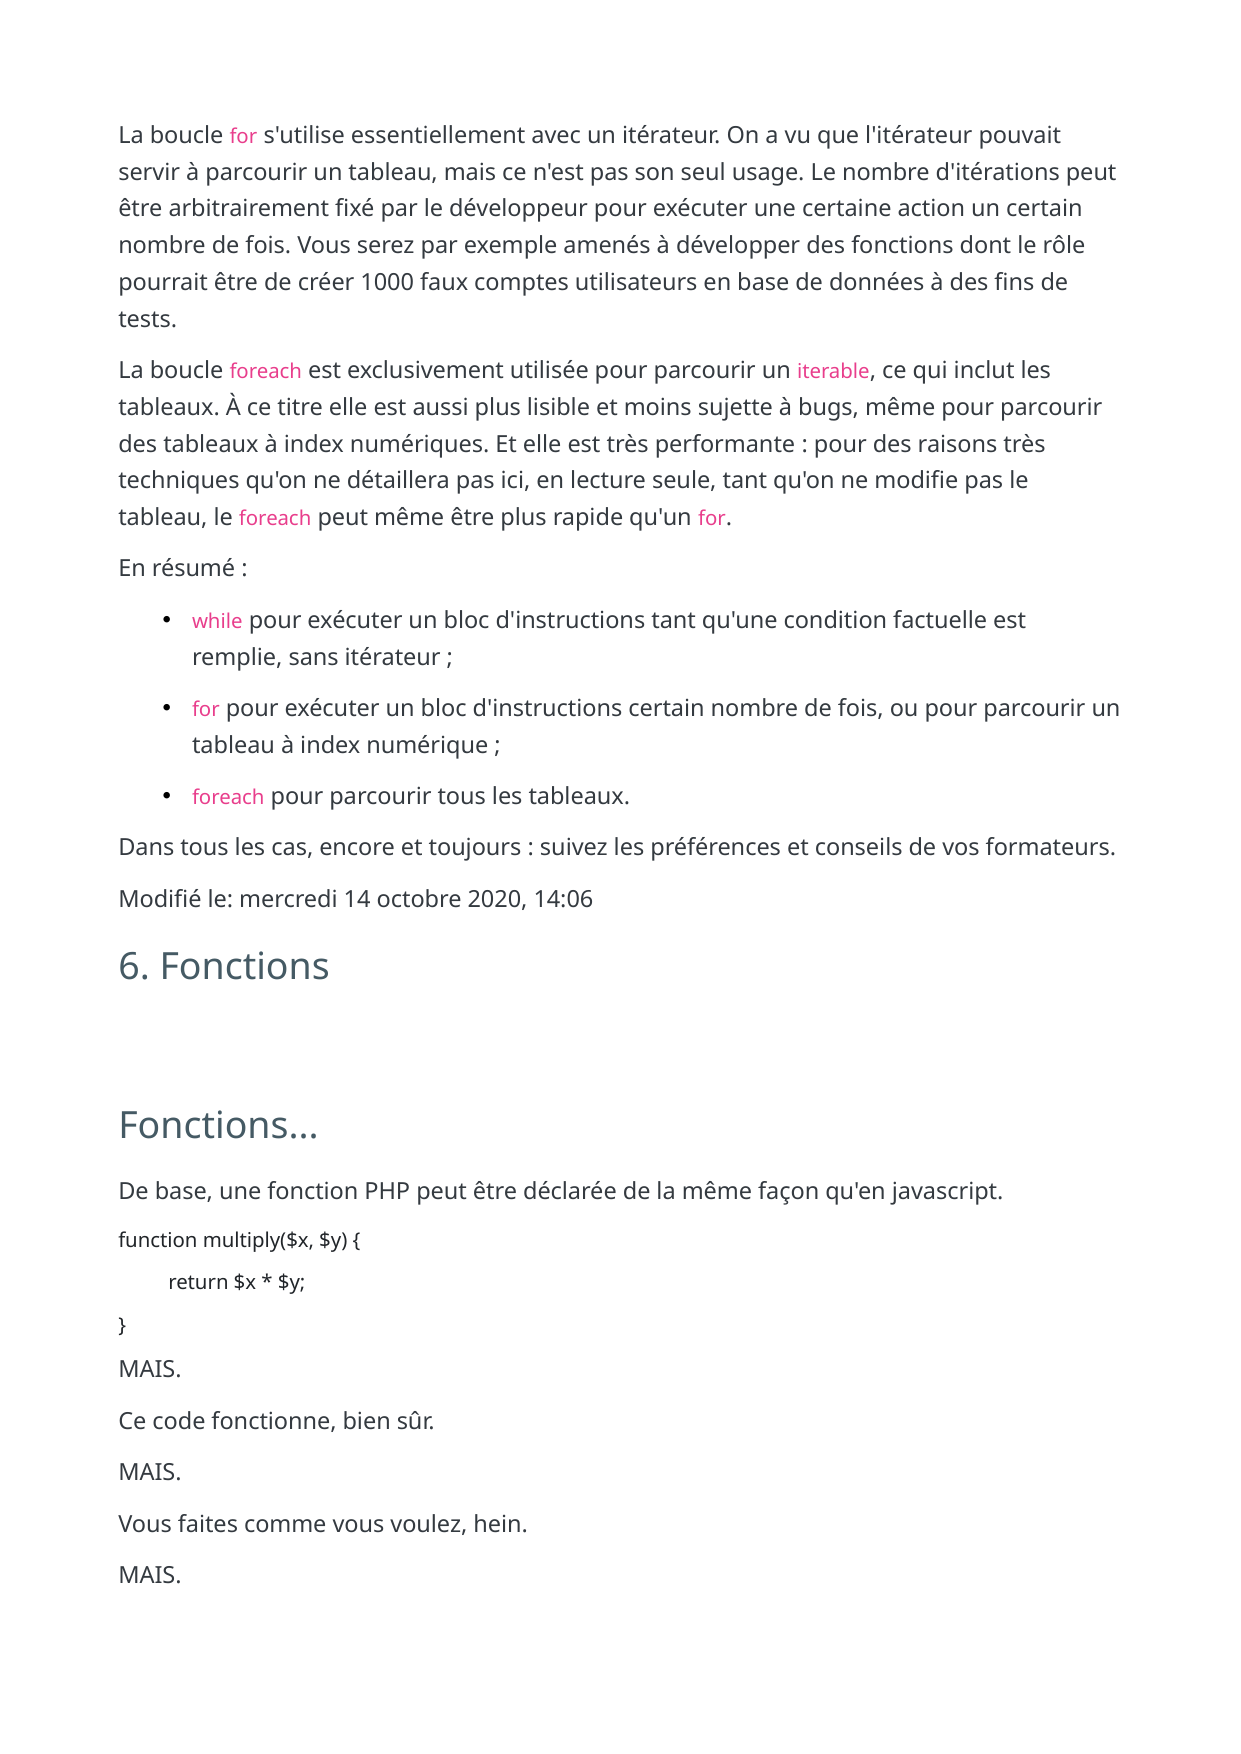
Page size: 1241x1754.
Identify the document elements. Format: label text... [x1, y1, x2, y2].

text } [118, 1311, 1122, 1338]
text function multiply($x, $y) { [118, 1226, 1122, 1253]
text return $x * $y; [118, 1268, 1122, 1296]
text En résumé : [118, 552, 1122, 584]
text Modifié le: mercredi 14 octobre 2020, 14:06 [118, 882, 1122, 914]
text La boucle for s'utilise essentiellement avec un itérateur. On a vu que l'itérateur pouvait servir à parcourir un tableau, mais ce n'est pas son seul usage. Le nombre d'itérations peut être arbitrairement fixé par le développeur pour exécuter une certaine action un certain nombre de fois. Vous serez par exemple amenés à développer des fonctions dont le rôle pourrait être de créer 1000 faux comptes utilisateurs en base de données à des fins de tests. [118, 118, 1122, 334]
subtitle Fonctions... [118, 1098, 1122, 1149]
text Dans tous les cas, encore et toujours : suivez les préférences et conseils de vos formateurs. [118, 831, 1122, 863]
text MAIS. [118, 1456, 1122, 1487]
text De base, une fonction PHP peut être déclarée de la même façon qu'en javascript. [118, 1174, 1122, 1206]
text MAIS. [118, 1353, 1122, 1385]
text La boucle foreach est exclusivement utilisée pour parcourir un iterable, ce qui inclut les tableaux. À ce titre elle est aussi plus lisible et moins sujette à bugs, même pour parcourir des tableaux à index numériques. Et elle est très performante : pour des raisons très techniques qu'on ne détaillera pas ici, en lecture seule, tant qu'on ne modifie pas le tableau, le foreach peut même être plus rapide qu'un for. [118, 353, 1122, 532]
text MAIS. [118, 1558, 1122, 1590]
list foreach pour parcourir tous les tableaux. [162, 779, 1122, 811]
list while pour exécuter un bloc d'instructions tant qu'une condition factuelle est remplie, sans itérateur ; [162, 603, 1122, 672]
subtitle 6. Fonctions [118, 940, 1122, 991]
text Ce code fonctionne, bien sûr. [118, 1404, 1122, 1436]
text Vous faites comme vous voulez, hein. [118, 1507, 1122, 1539]
list for pour exécuter un bloc d'instructions certain nombre de fois, ou pour parcourir un tableau à index numérique ; [162, 691, 1122, 760]
